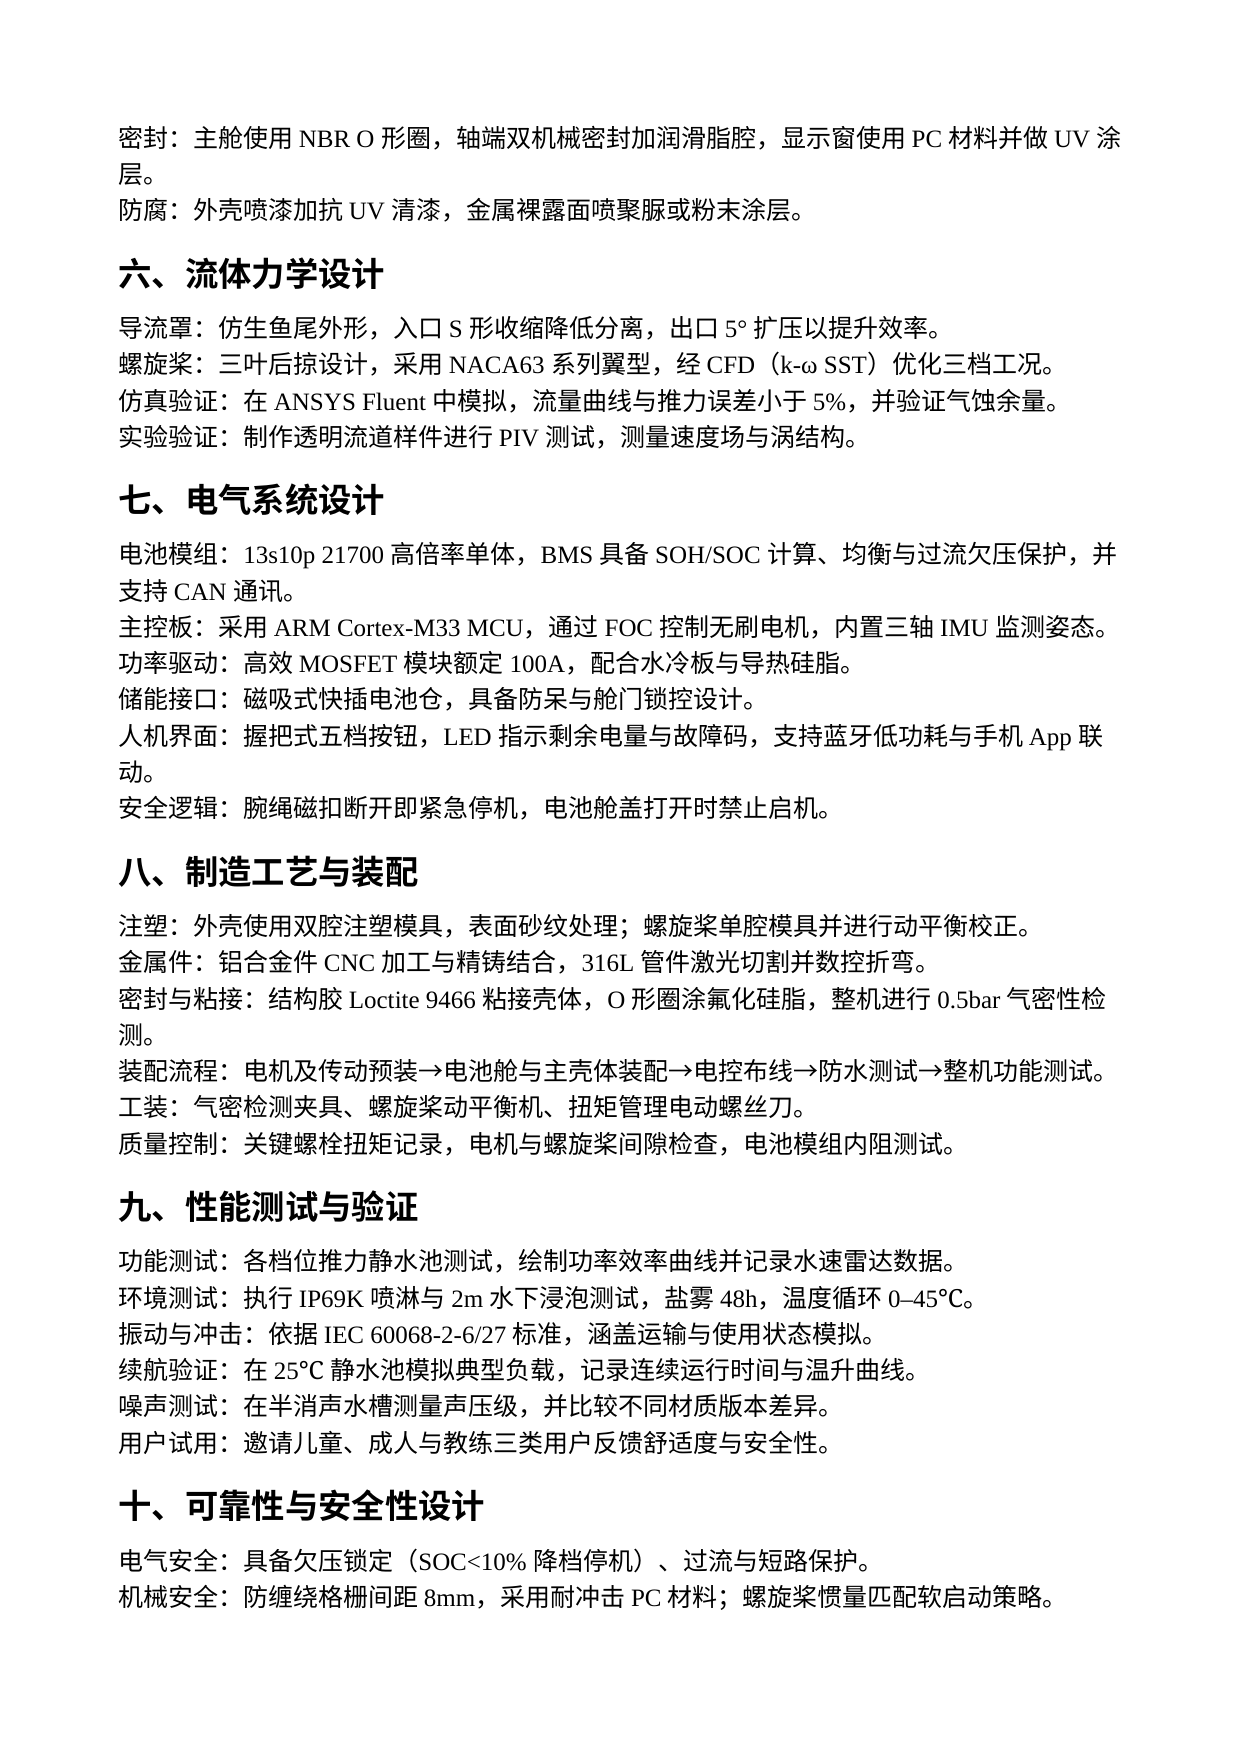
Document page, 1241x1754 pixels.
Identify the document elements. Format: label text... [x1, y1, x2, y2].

text 功率驱动：高效 MOSFET 模块额定 100A，配合水冷板与导热硅脂。 [118, 644, 1122, 680]
text 工装：气密检测夹具、螺旋桨动平衡机、扭矩管理电动螺丝刀。 [118, 1088, 1122, 1124]
text 电池模组：13s10p 21700 高倍率单体，BMS 具备 SOH/SOC 计算、均衡与过流欠压保护，并支持 CAN 通讯。 [118, 535, 1122, 607]
text 储能接口：磁吸式快插电池仓，具备防呆与舱门锁控设计。 [118, 680, 1122, 716]
text 密封与粘接：结构胶 Loctite 9466 粘接壳体，O 形圈涂氟化硅脂，整机进行 0.5bar 气密性检测。 [118, 979, 1122, 1052]
text 功能测试：各档位推力静水池测试，绘制功率效率曲线并记录水速雷达数据。 [118, 1242, 1122, 1278]
text 金属件：铝合金件 CNC 加工与精铸结合，316L 管件激光切割并数控折弯。 [118, 943, 1122, 979]
subtitle 七、电气系统设计 [118, 474, 1122, 522]
subtitle 六、流体力学设计 [118, 248, 1122, 296]
text 密封：主舱使用 NBR O 形圈，轴端双机械密封加润滑脂腔，显示窗使用 PC 材料并做 UV 涂层。 [118, 118, 1122, 191]
text 续航验证：在 25℃ 静水池模拟典型负载，记录连续运行时间与温升曲线。 [118, 1351, 1122, 1387]
text 人机界面：握把式五档按钮，LED 指示剩余电量与故障码，支持蓝牙低功耗与手机 App 联动。 [118, 716, 1122, 789]
text 主控板：采用 ARM Cortex-M33 MCU，通过 FOC 控制无刷电机，内置三轴 IMU 监测姿态。 [118, 607, 1122, 644]
text 机械安全：防缠绕格栅间距 8mm，采用耐冲击 PC 材料；螺旋桨惯量匹配软启动策略。 [118, 1577, 1122, 1613]
text 环境测试：执行 IP69K 喷淋与 2m 水下浸泡测试，盐雾 48h，温度循环 0–45℃。 [118, 1278, 1122, 1314]
text 振动与冲击：依据 IEC 60068-2-6/27 标准，涵盖运输与使用状态模拟。 [118, 1314, 1122, 1351]
text 实验验证：制作透明流道样件进行 PIV 测试，测量速度场与涡结构。 [118, 417, 1122, 453]
text 安全逻辑：腕绳磁扣断开即紧急停机，电池舱盖打开时禁止启机。 [118, 789, 1122, 825]
text 导流罩：仿生鱼尾外形，入口 S 形收缩降低分离，出口 5° 扩压以提升效率。 [118, 308, 1122, 345]
subtitle 九、性能测试与验证 [118, 1181, 1122, 1229]
subtitle 八、制造工艺与装配 [118, 846, 1122, 894]
text 仿真验证：在 ANSYS Fluent 中模拟，流量曲线与推力误差小于 5%，并验证气蚀余量。 [118, 381, 1122, 417]
text 螺旋桨：三叶后掠设计，采用 NACA63 系列翼型，经 CFD（k-ω SST）优化三档工况。 [118, 345, 1122, 381]
text 质量控制：关键螺栓扭矩记录，电机与螺旋桨间隙检查，电池模组内阻测试。 [118, 1124, 1122, 1160]
text 电气安全：具备欠压锁定（SOC<10% 降档停机）、过流与短路保护。 [118, 1541, 1122, 1577]
subtitle 十、可靠性与安全性设计 [118, 1480, 1122, 1528]
text 防腐：外壳喷漆加抗 UV 清漆，金属裸露面喷聚脲或粉末涂层。 [118, 191, 1122, 227]
text 注塑：外壳使用双腔注塑模具，表面砂纹处理；螺旋桨单腔模具并进行动平衡校正。 [118, 907, 1122, 943]
text 噪声测试：在半消声水槽测量声压级，并比较不同材质版本差异。 [118, 1387, 1122, 1423]
text 装配流程：电机及传动预装→电池舱与主壳体装配→电控布线→防水测试→整机功能测试。 [118, 1052, 1122, 1088]
text 用户试用：邀请儿童、成人与教练三类用户反馈舒适度与安全性。 [118, 1423, 1122, 1459]
